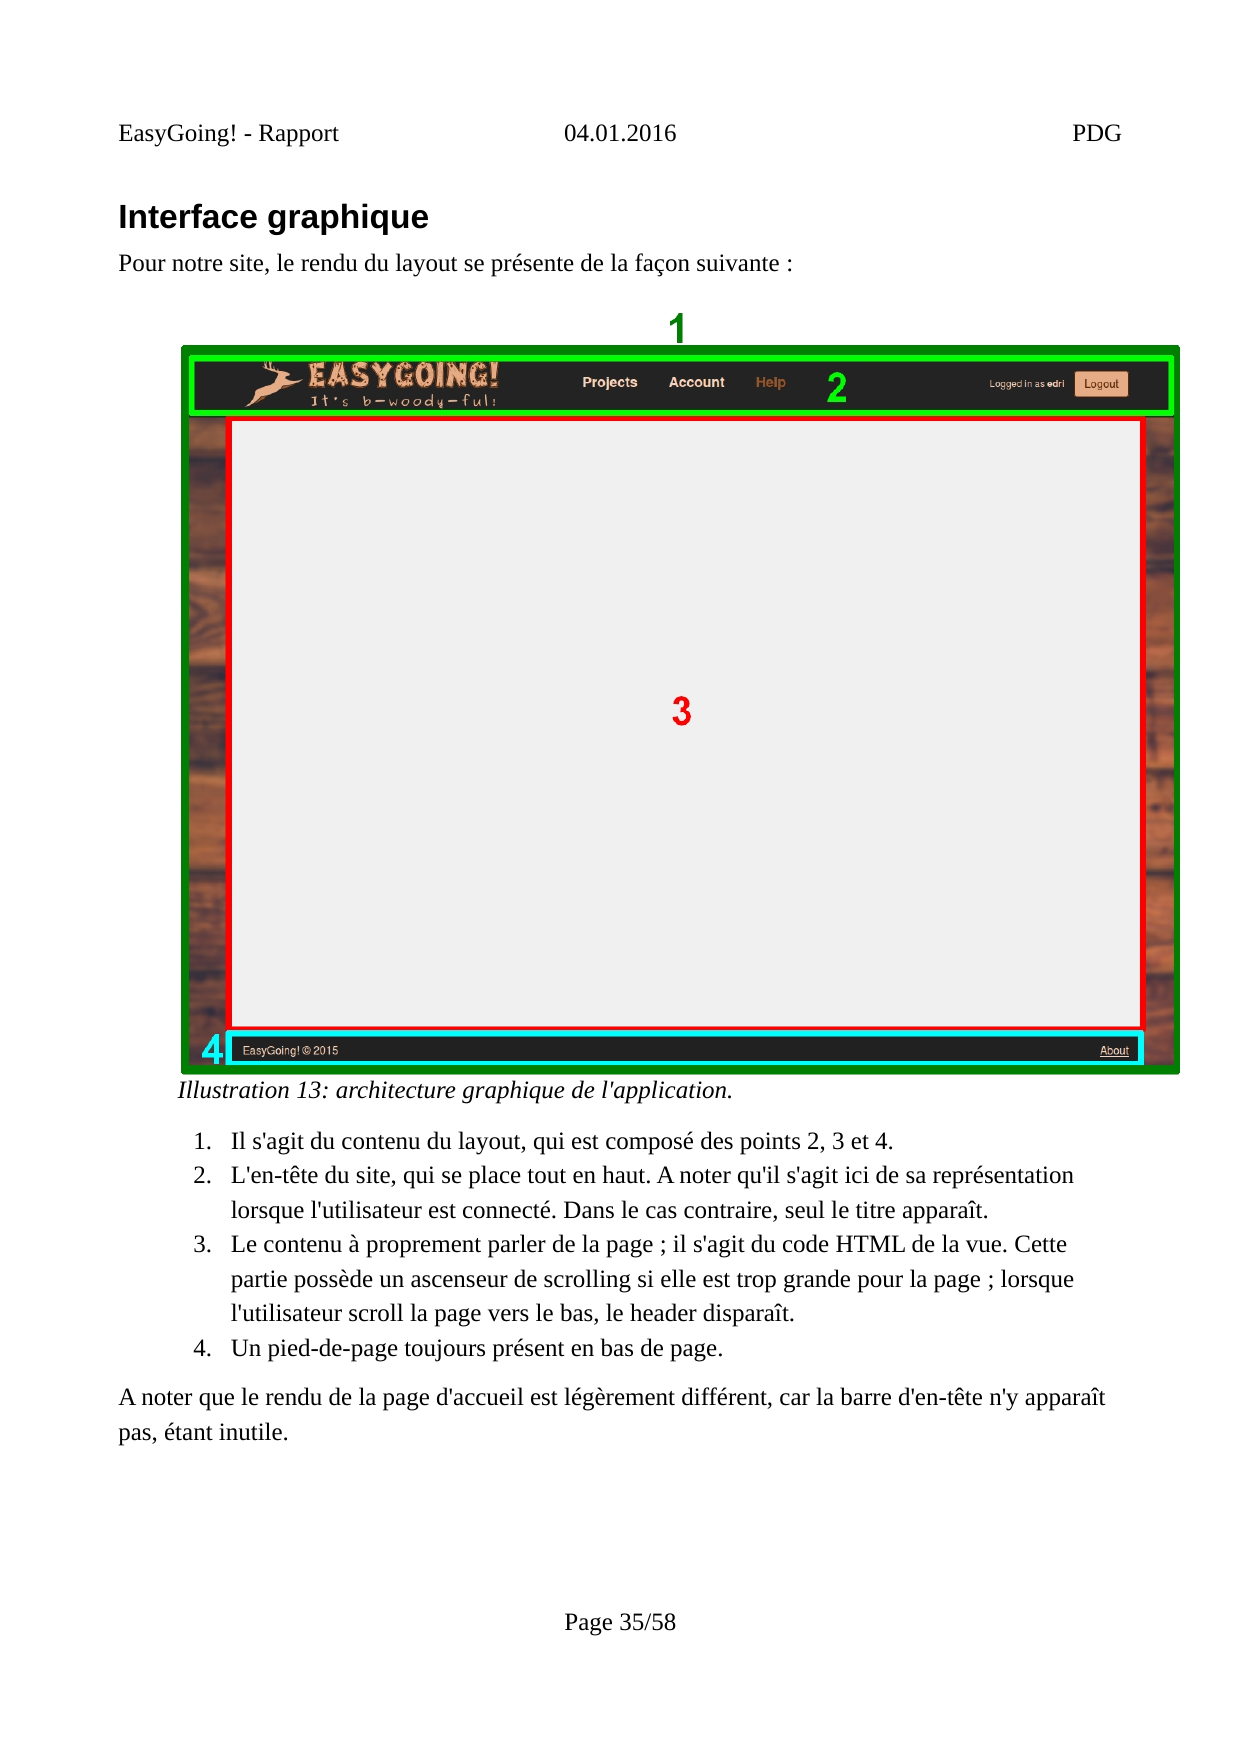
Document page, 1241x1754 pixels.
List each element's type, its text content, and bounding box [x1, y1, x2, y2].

text Pour notre site, le rendu du layout se présente de la façon suivante : [118, 248, 1122, 277]
subtitle Interface graphique [118, 197, 1122, 236]
picture [177, 310, 1182, 1075]
list Un pied-de-page toujours présent en bas de page. [193, 1333, 1122, 1362]
list Le contenu à proprement parler de la page ; il s'agit du code HTML de la vue. Cette partie possède un ascenseur de scrolling si elle est trop grande pour la page ; lorsque l'utilisateur scroll la page vers le bas, le header disparaît. [193, 1229, 1122, 1327]
list L'en-tête du site, qui se place tout en haut. A noter qu'il s'agit ici de sa représentation lorsque l'utilisateur est connecté. Dans le cas contraire, seul le titre apparaît. [193, 1161, 1122, 1224]
list Il s'agit du contenu du layout, qui est composé des points 2, 3 et 4. [193, 1126, 1122, 1155]
text A noter que le rendu de la page d'accueil est légèrement différent, car la barre d'en-tête n'y apparaît pas, étant inutile. [118, 1382, 1122, 1445]
text Illustration 13: architecture graphique de l'application. [177, 1075, 1181, 1103]
